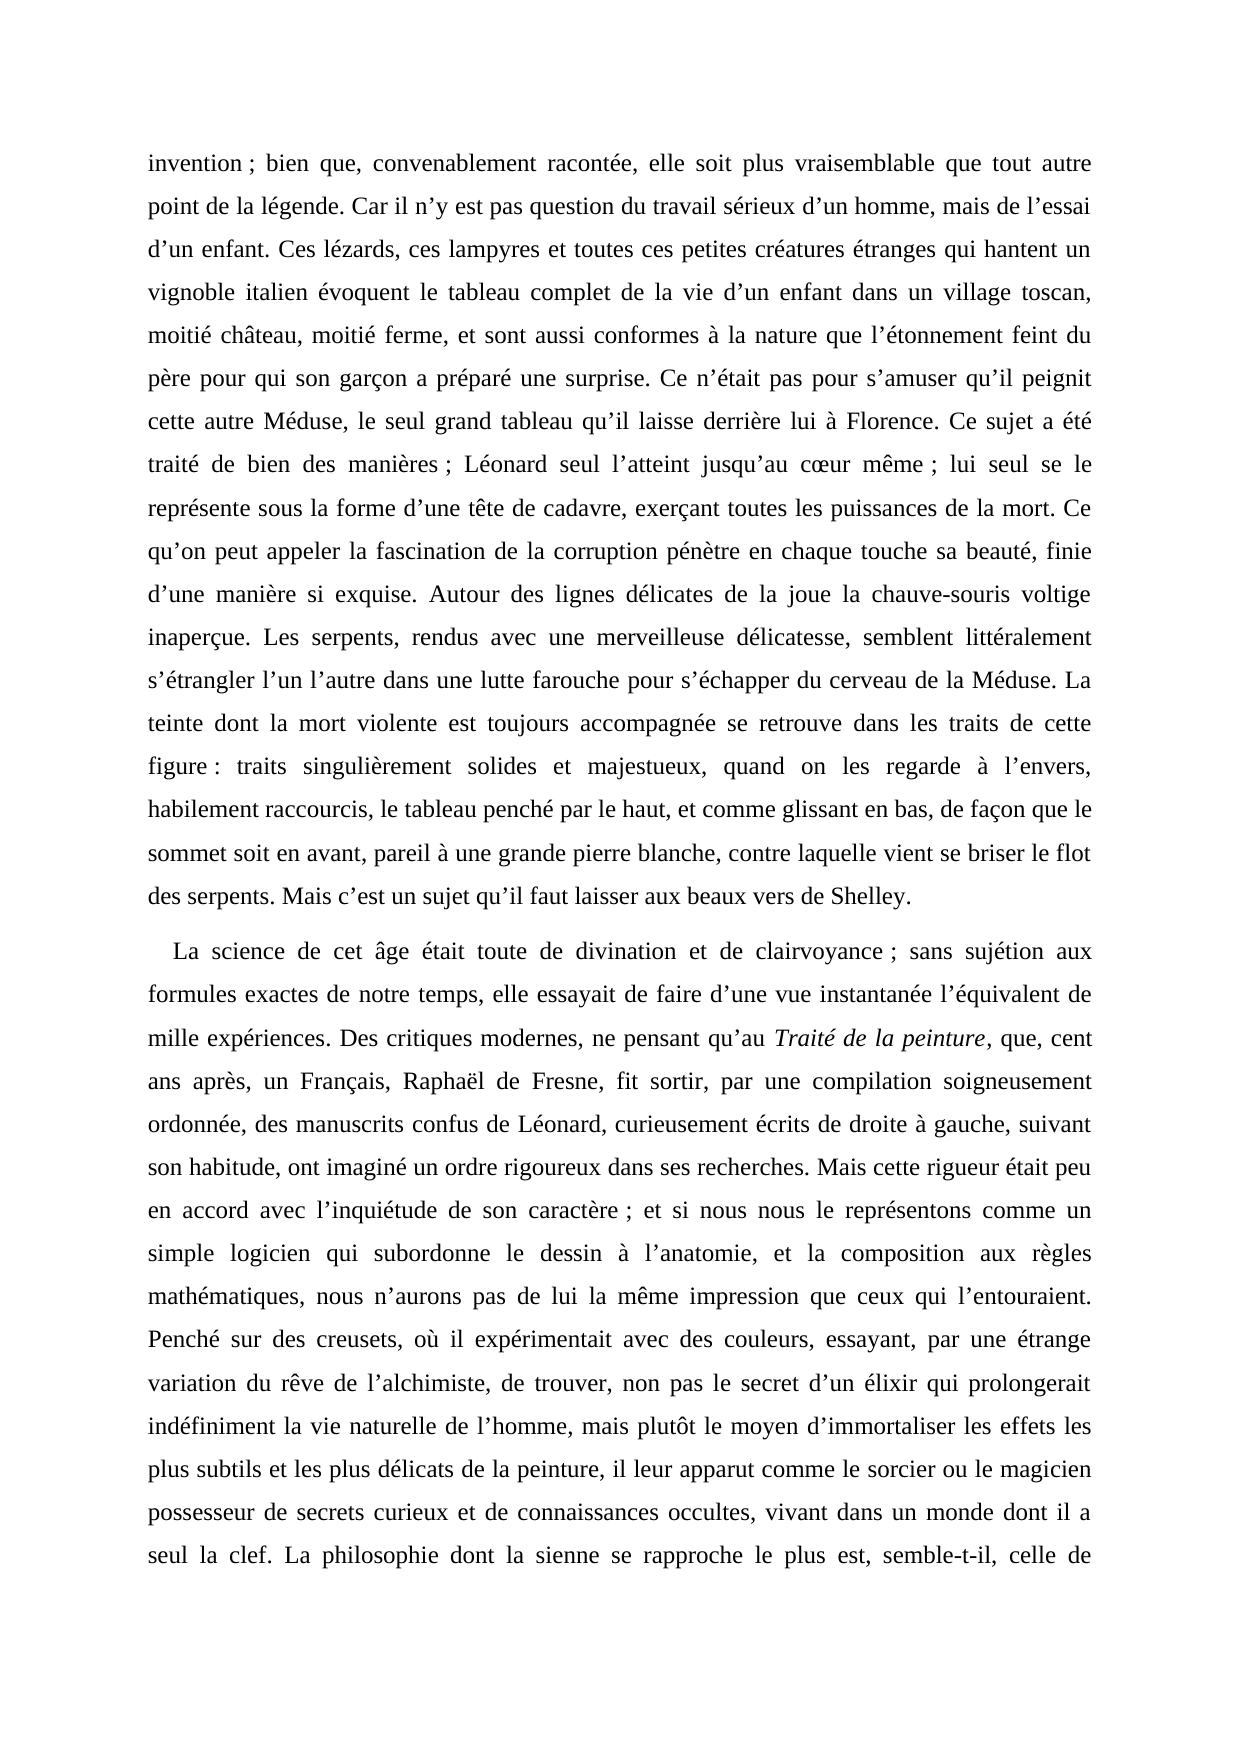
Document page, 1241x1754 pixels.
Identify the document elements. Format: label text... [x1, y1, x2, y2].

text La science de cet âge était toute de divination et de clairvoyance ; sans sujétion aux formules exactes de notre temps, elle essayait de faire d’une vue instantanée l’équivalent de mille expériences. Des critiques modernes, ne pensant qu’au Traité de la peinture, que, cent ans après, un Français, Raphaël de Fresne, fit sortir, par une compilation soigneusement ordonnée, des manuscrits confus de Léonard, curieusement écrits de droite à gauche, suivant son habitude, ont imaginé un ordre rigoureux dans ses recherches. Mais cette rigueur était peu en accord avec l’inquiétude de son caractère ; et si nous nous le représentons comme un simple logicien qui subordonne le dessin à l’anatomie, et la composition aux règles mathématiques, nous n’aurons pas de lui la même impression que ceux qui l’entouraient. Penché sur des creusets, où il expérimentait avec des couleurs, essayant, par une étrange variation du rêve de l’alchimiste, de trouver, non pas le secret d’un élixir qui prolongerait indéfiniment la vie naturelle de l’homme, mais plutôt le moyen d’immortaliser les effets les plus subtils et les plus délicats de la peinture, il leur apparut comme le sorcier ou le magicien possesseur de secrets curieux et de connaissances occultes, vivant dans un monde dont il a seul la clef. La philosophie dont la sienne se rapproche le plus est, semble-t-il, celle de [148, 936, 1093, 1569]
text invention ; bien que, convenablement racontée, elle soit plus vraisemblable que tout autre point de la légende. Car il n’y est pas question du travail sérieux d’un homme, mais de l’essai d’un enfant. Ces lézards, ces lampyres et toutes ces petites créatures étranges qui hantent un vignoble italien évoquent le tableau complet de la vie d’un enfant dans un village toscan, moitié château, moitié ferme, et sont aussi conformes à la nature que l’étonnement feint du père pour qui son garçon a préparé une surprise. Ce n’était pas pour s’amuser qu’il peignit cette autre Méduse, le seul grand tableau qu’il laisse derrière lui à Florence. Ce sujet a été traité de bien des manières ; Léonard seul l’atteint jusqu’au cœur même ; lui seul se le représente sous la forme d’une tête de cadavre, exerçant toutes les puissances de la mort. Ce qu’on peut appeler la fascination de la corruption pénètre en chaque touche sa beauté, finie d’une manière si exquise. Autour des lignes délicates de la joue la chauve-souris voltige inaperçue. Les serpents, rendus avec une merveilleuse délicatesse, semblent littéralement s’étrangler l’un l’autre dans une lutte farouche pour s’échapper du cerveau de la Méduse. La teinte dont la mort violente est toujours accompagnée se retrouve dans les traits de cette figure : traits singulièrement solides et majestueux, quand on les regarde à l’envers, habilement raccourcis, le tableau penché par le haut, et comme glissant en bas, de façon que le sommet soit en avant, pareil à une grande pierre blanche, contre laquelle vient se briser le flot des serpents. Mais c’est un sujet qu’il faut laisser aux beaux vers de Shelley. [148, 148, 1093, 909]
